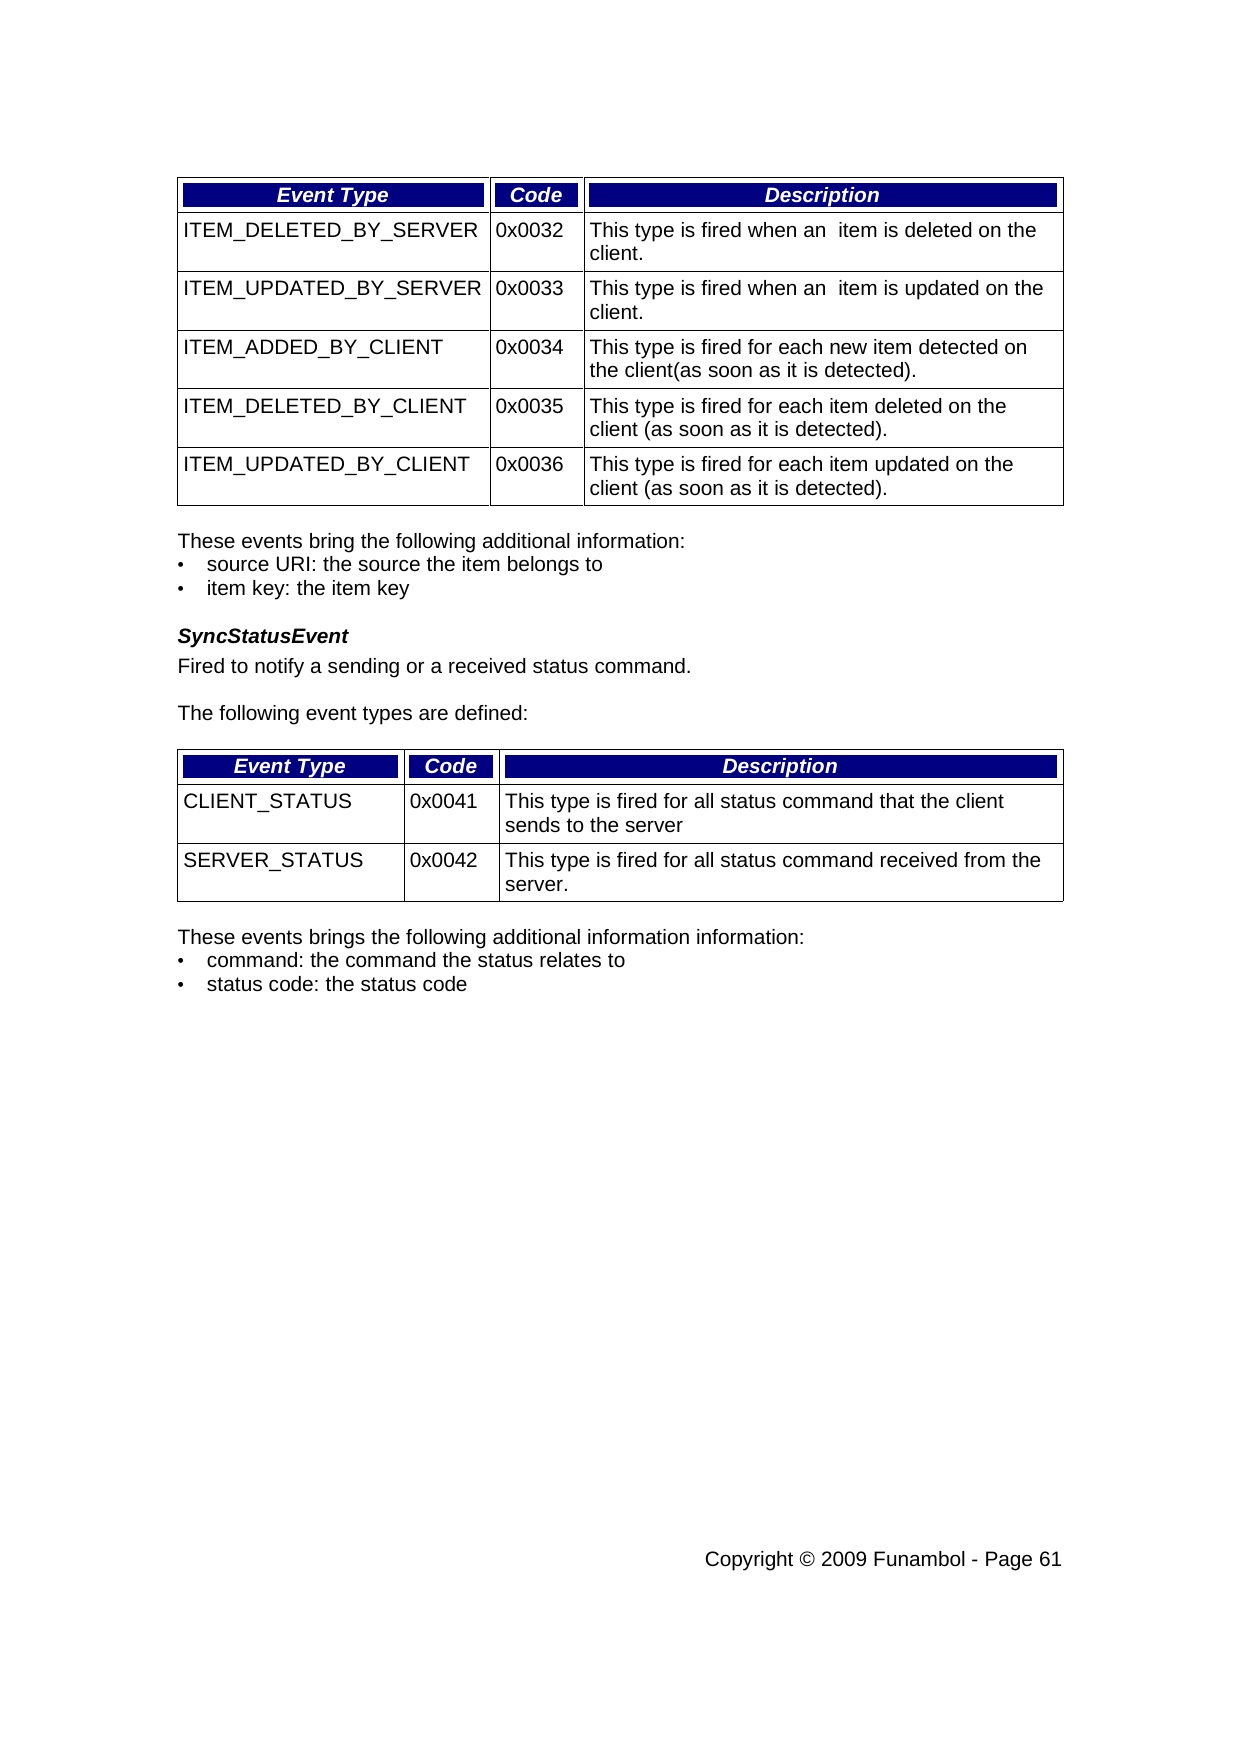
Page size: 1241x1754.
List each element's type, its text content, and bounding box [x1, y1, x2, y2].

list source URI: the source the item belongs to [177, 553, 1063, 576]
table_cell ITEM_DELETED_BY_SERVER [178, 213, 489, 271]
table_cell ITEM_ADDED_BY_CLIENT [178, 331, 489, 388]
table_cell This type is fired for each new item detected on the client(as soon as it is detected). [585, 331, 1063, 388]
table_cell ITEM_UPDATED_BY_SERVER [178, 272, 489, 330]
table_header Event Type [178, 750, 404, 784]
table_cell CLIENT_STATUS [178, 785, 404, 843]
table_header Description [585, 178, 1063, 212]
table_cell This type is fired for each item updated on the client (as soon as it is detected). [585, 448, 1063, 505]
subtitle SyncStatusEvent [177, 625, 1063, 648]
table_cell 0x0036 [491, 448, 583, 505]
table_cell This type is fired for all status command received from the server. [500, 844, 1063, 901]
table_header Code [491, 178, 583, 212]
table_cell 0x0035 [491, 389, 583, 447]
list item key: the item key [177, 576, 1063, 600]
text The following event types are defined: [177, 702, 1063, 725]
table_cell This type is fired for each item deleted on the client (as soon as it is detected). [585, 389, 1063, 447]
table_cell 0x0033 [491, 272, 583, 330]
text These events brings the following additional information information: [177, 925, 1063, 949]
table_cell 0x0032 [491, 213, 583, 271]
table_cell 0x0034 [491, 331, 583, 388]
list status code: the status code [177, 972, 1063, 996]
table_cell 0x0042 [405, 844, 499, 901]
text These events bring the following additional information: [177, 529, 1063, 553]
list command: the command the status relates to [177, 949, 1063, 972]
table_cell ITEM_UPDATED_BY_CLIENT [178, 448, 489, 505]
table_header Event Type [178, 178, 489, 212]
table_cell This type is fired for all status command that the client sends to the server [500, 785, 1063, 843]
table_header Code [405, 750, 499, 784]
table_cell SERVER_STATUS [178, 844, 404, 901]
table_cell ITEM_DELETED_BY_CLIENT [178, 389, 489, 447]
table_cell 0x0041 [405, 785, 499, 843]
text Fired to notify a sending or a received status command. [177, 655, 1063, 678]
table_cell This type is fired when an item is updated on the client. [585, 272, 1063, 330]
table_cell This type is fired when an item is deleted on the client. [585, 213, 1063, 271]
table_header Description [500, 750, 1063, 784]
